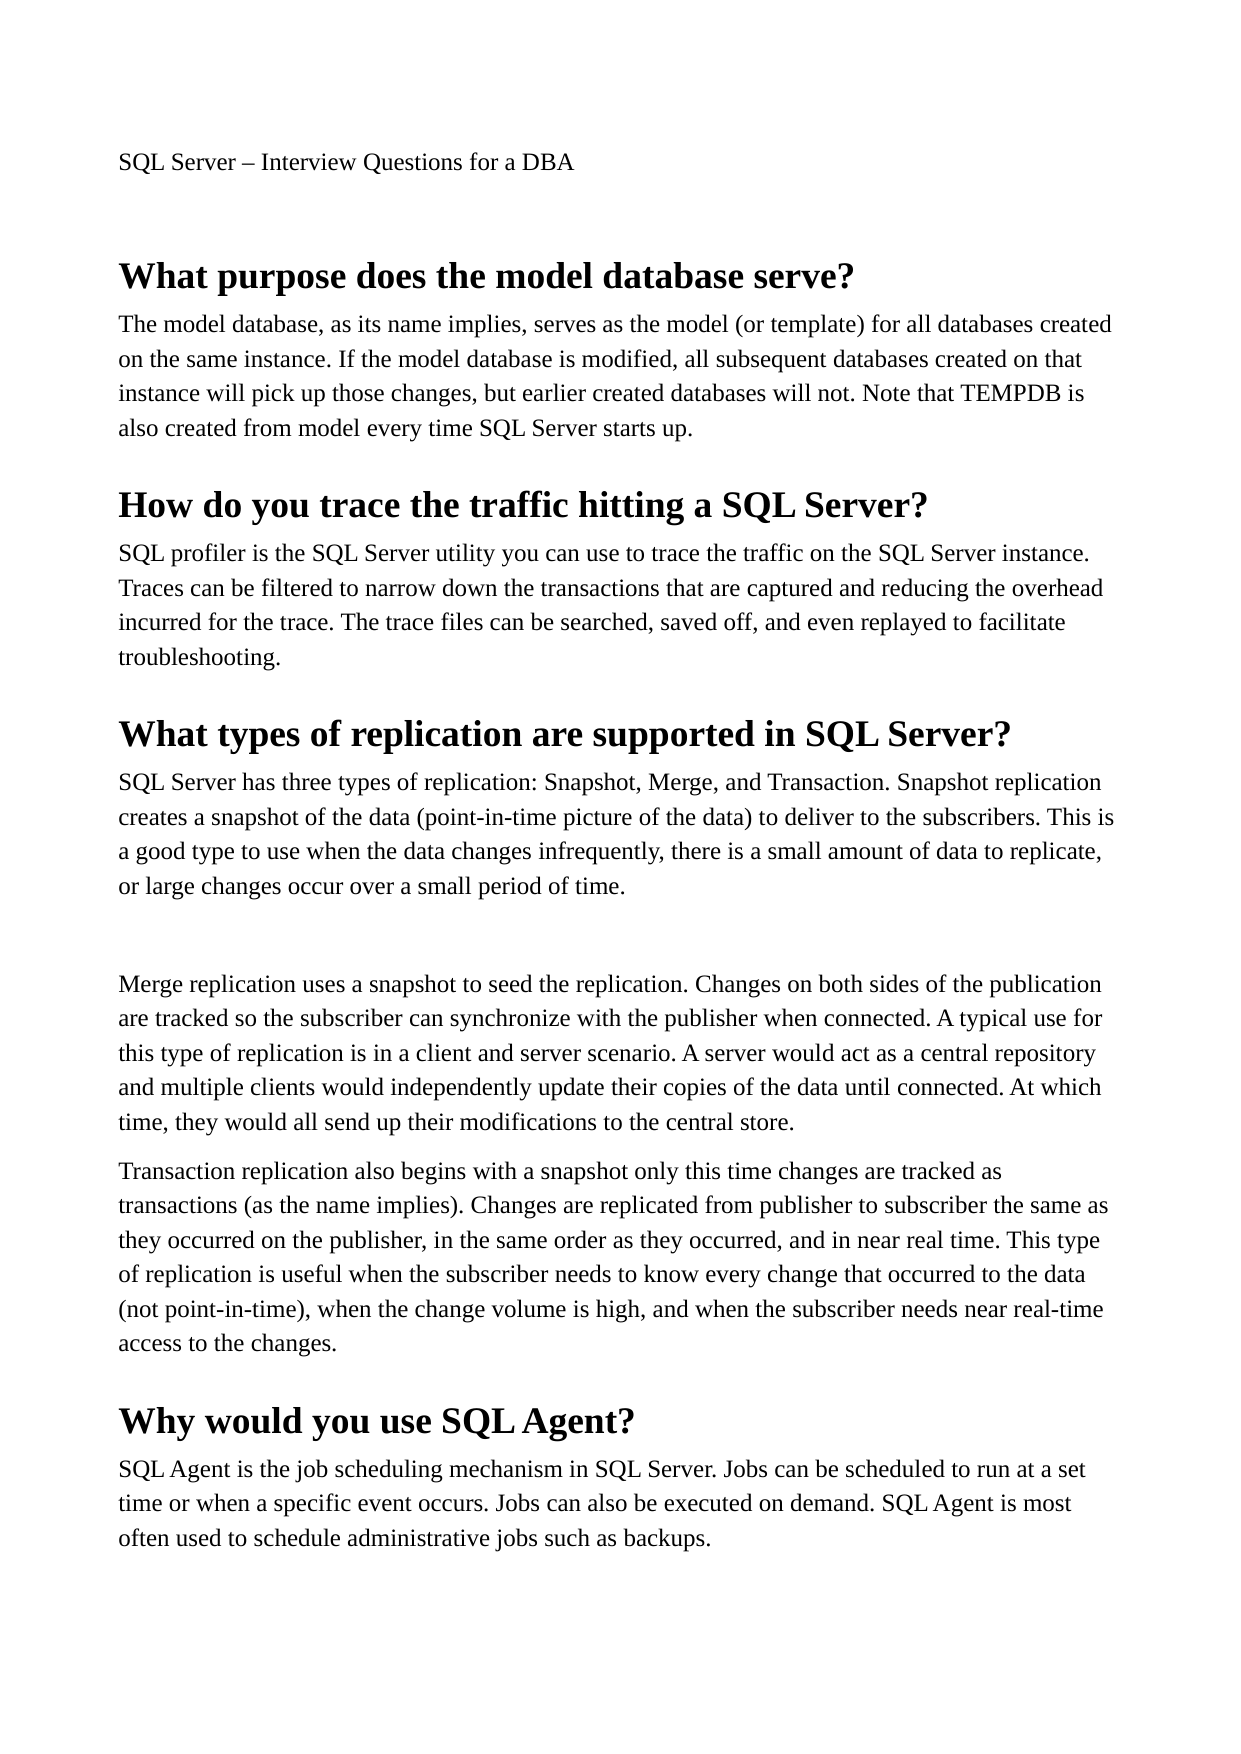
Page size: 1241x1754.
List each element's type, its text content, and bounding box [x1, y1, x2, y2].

text SQL Server has three types of replication: Snapshot, Merge, and Transaction. Snapshot replication creates a snapshot of the data (point-in-time picture of the data) to deliver to the subscribers. This is a good type to use when the data changes infrequently, there is a small amount of data to replicate, or large changes occur over a small period of time. [118, 767, 1122, 900]
text Merge replication uses a snapshot to seed the replication. Changes on both sides of the publication are tracked so the subscriber can synchronize with the publisher when connected. A typical use for this type of replication is in a client and server scenario. A server would act as a central repository and multiple clients would independently update their copies of the data until connected. At which time, they would all send up their modifications to the central store. [118, 969, 1122, 1136]
text The model database, as its name implies, serves as the model (or template) for all databases created on the same instance. If the model database is modified, all subsequent databases created on that instance will pick up those changes, but earlier created databases will not. Note that TEMPDB is also created from model every time SQL Server starts up. [118, 309, 1122, 442]
text Transaction replication also begins with a snapshot only this time changes are tracked as transactions (as the name implies). Changes are replicated from publisher to subscriber the same as they occurred on the publisher, in the same order as they occurred, and in near real time. This type of replication is useful when the subscriber needs to know every change that occurred to the data (not point-in-time), when the change volume is high, and when the subscriber needs near real-time access to the changes. [118, 1156, 1122, 1357]
subtitle Why would you use SQL Agent? [118, 1398, 1122, 1441]
text SQL profiler is the SQL Server utility you can use to trace the traffic on the SQL Server instance. Traces can be filtered to narrow down the transactions that are captured and reducing the overhead incurred for the trace. The trace files can be searched, saved off, and even replayed to facilitate troubleshooting. [118, 538, 1122, 671]
subtitle What types of replication are supported in SQL Server? [118, 712, 1122, 755]
text SQL Server – Interview Questions for a DBA [118, 147, 1122, 176]
subtitle What purpose does the model database serve? [118, 254, 1122, 297]
subtitle How do you trace the traffic hitting a SQL Server? [118, 483, 1122, 526]
text SQL Agent is the job scheduling mechanism in SQL Server. Jobs can be scheduled to run at a set time or when a specific event occurs. Jobs can also be executed on demand. SQL Agent is most often used to schedule administrative jobs such as backups. [118, 1454, 1122, 1552]
